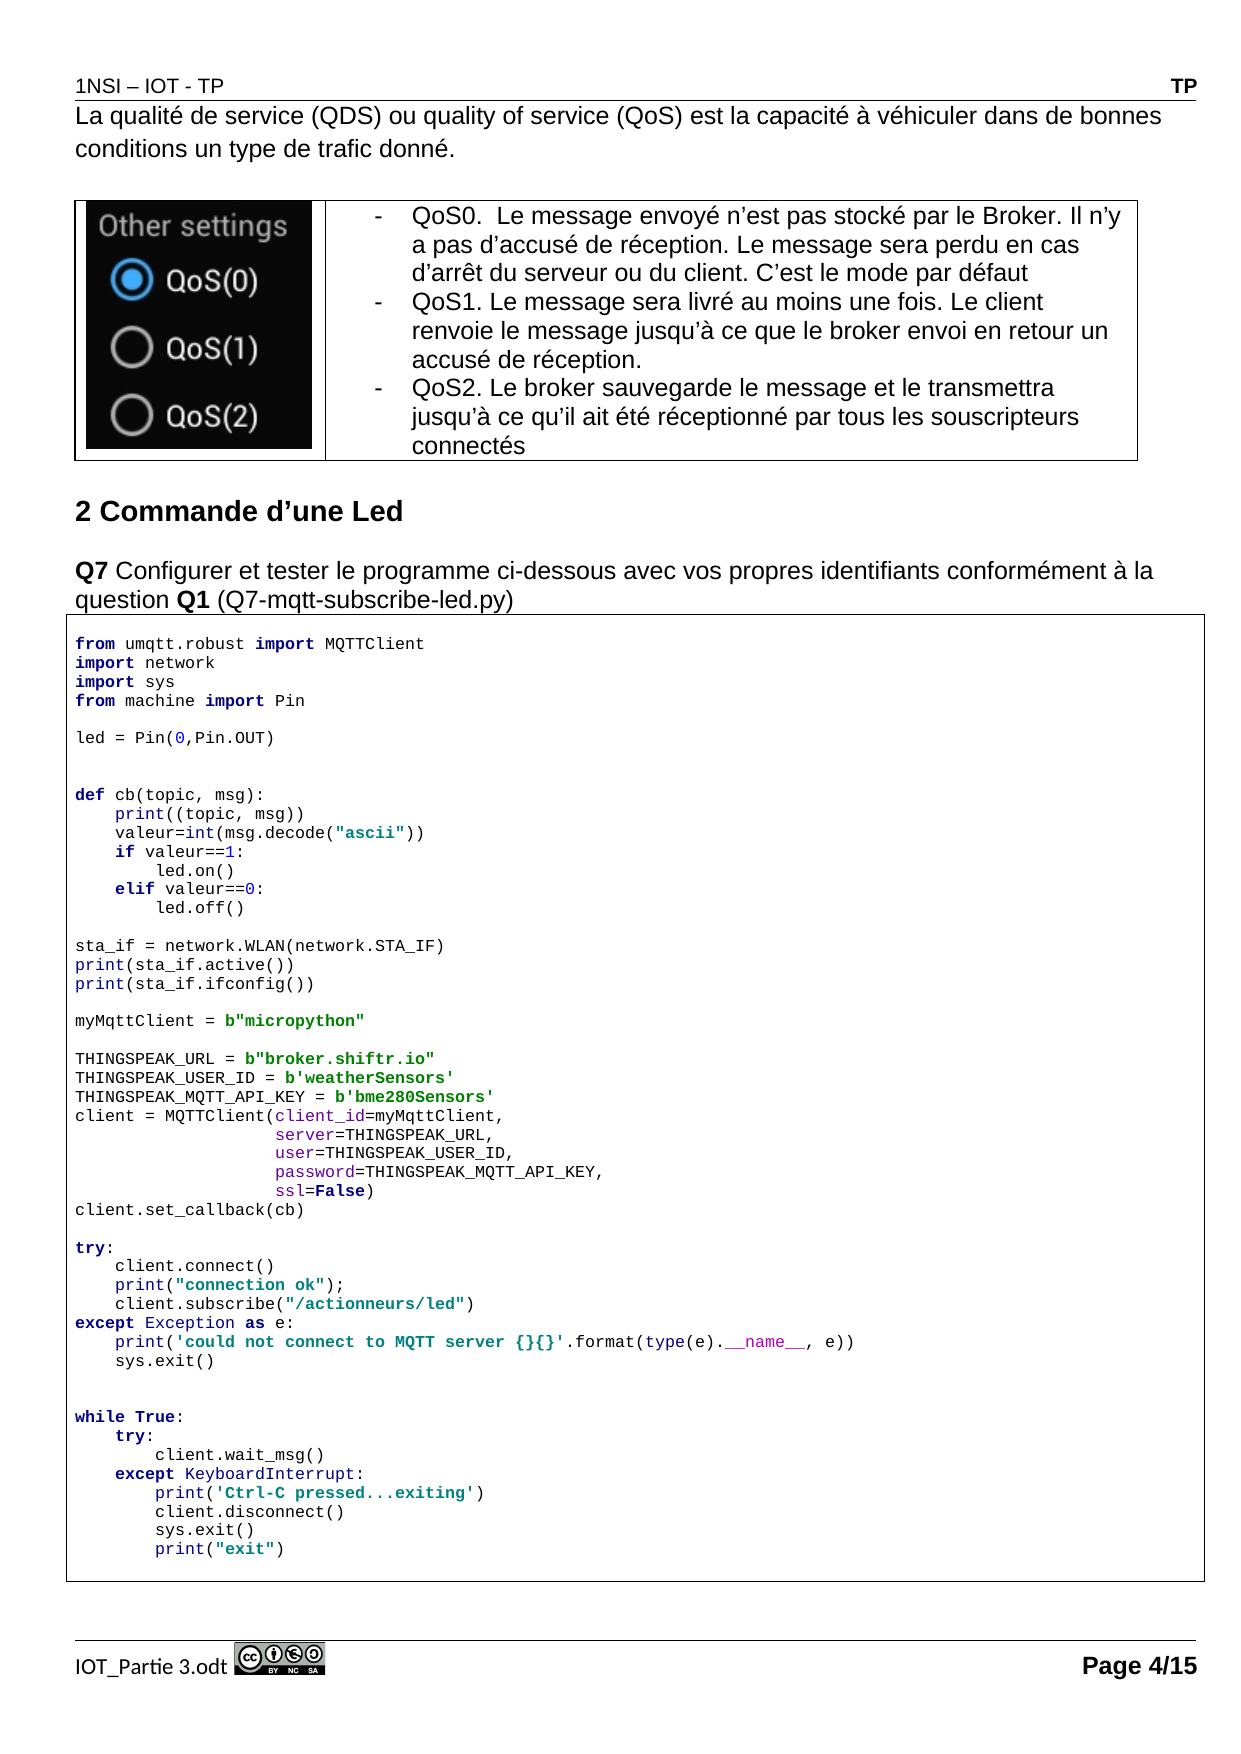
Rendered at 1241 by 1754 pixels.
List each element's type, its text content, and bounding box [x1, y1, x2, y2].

picture [234, 1642, 325, 1675]
text 2 Commande d’une Led [75, 494, 1196, 527]
table_header QoS0. Le message envoyé n’est pas stocké par le Broker. Il n’y a pas d’accusé de réception. Le message sera perdu en cas d’arrêt du serveur ou du client. C’est le mode par défaut QoS1. Le message sera livré au moins une fois. Le client renvoie le message jusqu’à ce que le broker envoi en retour un accusé de réception. QoS2. Le broker sauvegarde le message et le transmettra jusqu’à ce qu’il ait été réceptionné par tous les souscripteurs connectés [326, 201, 1137, 460]
picture [86, 201, 312, 449]
text Q7 Configurer et tester le programme ci-dessous avec vos propres identifiants conformément à la question Q1 (Q7-mqtt-subscribe-led.py) [75, 556, 1196, 613]
text La qualité de service (QDS) ou quality of service (QoS) est la capacité à véhiculer dans de bonnes conditions un type de trafic donné. [75, 101, 1196, 163]
text from umqtt.robust import MQTTClient import network import sys from machine import Pin led = Pin(0,Pin.OUT) def cb(topic, msg): print((topic, msg)) valeur=int(msg.decode("ascii")) if valeur==1: led.on() elif valeur==0: led.off() sta_if = network.WLAN(network.STA_IF) print(sta_if.active()) print(sta_if.ifconfig()) myMqttClient = b"micropython" THINGSPEAK_URL = b"broker.shiftr.io" THINGSPEAK_USER_ID = b'weatherSensors' THINGSPEAK_MQTT_API_KEY = b'bme280Sensors' client = MQTTClient(client_id=myMqttClient, server=THINGSPEAK_URL, user=THINGSPEAK_USER_ID, password=THINGSPEAK_MQTT_API_KEY, ssl=False) client.set_callback(cb) try: client.connect() print("connection ok"); client.subscribe("/actionneurs/led") except Exception as e: print('could not connect to MQTT server {}{}'.format(type(e).__name__, e)) sys.exit() while True: try: client.wait_msg() except KeyboardInterrupt: print('Ctrl-C pressed...exiting') client.disconnect() sys.exit() print("exit") [75, 636, 1196, 1560]
table_header [76, 201, 325, 460]
